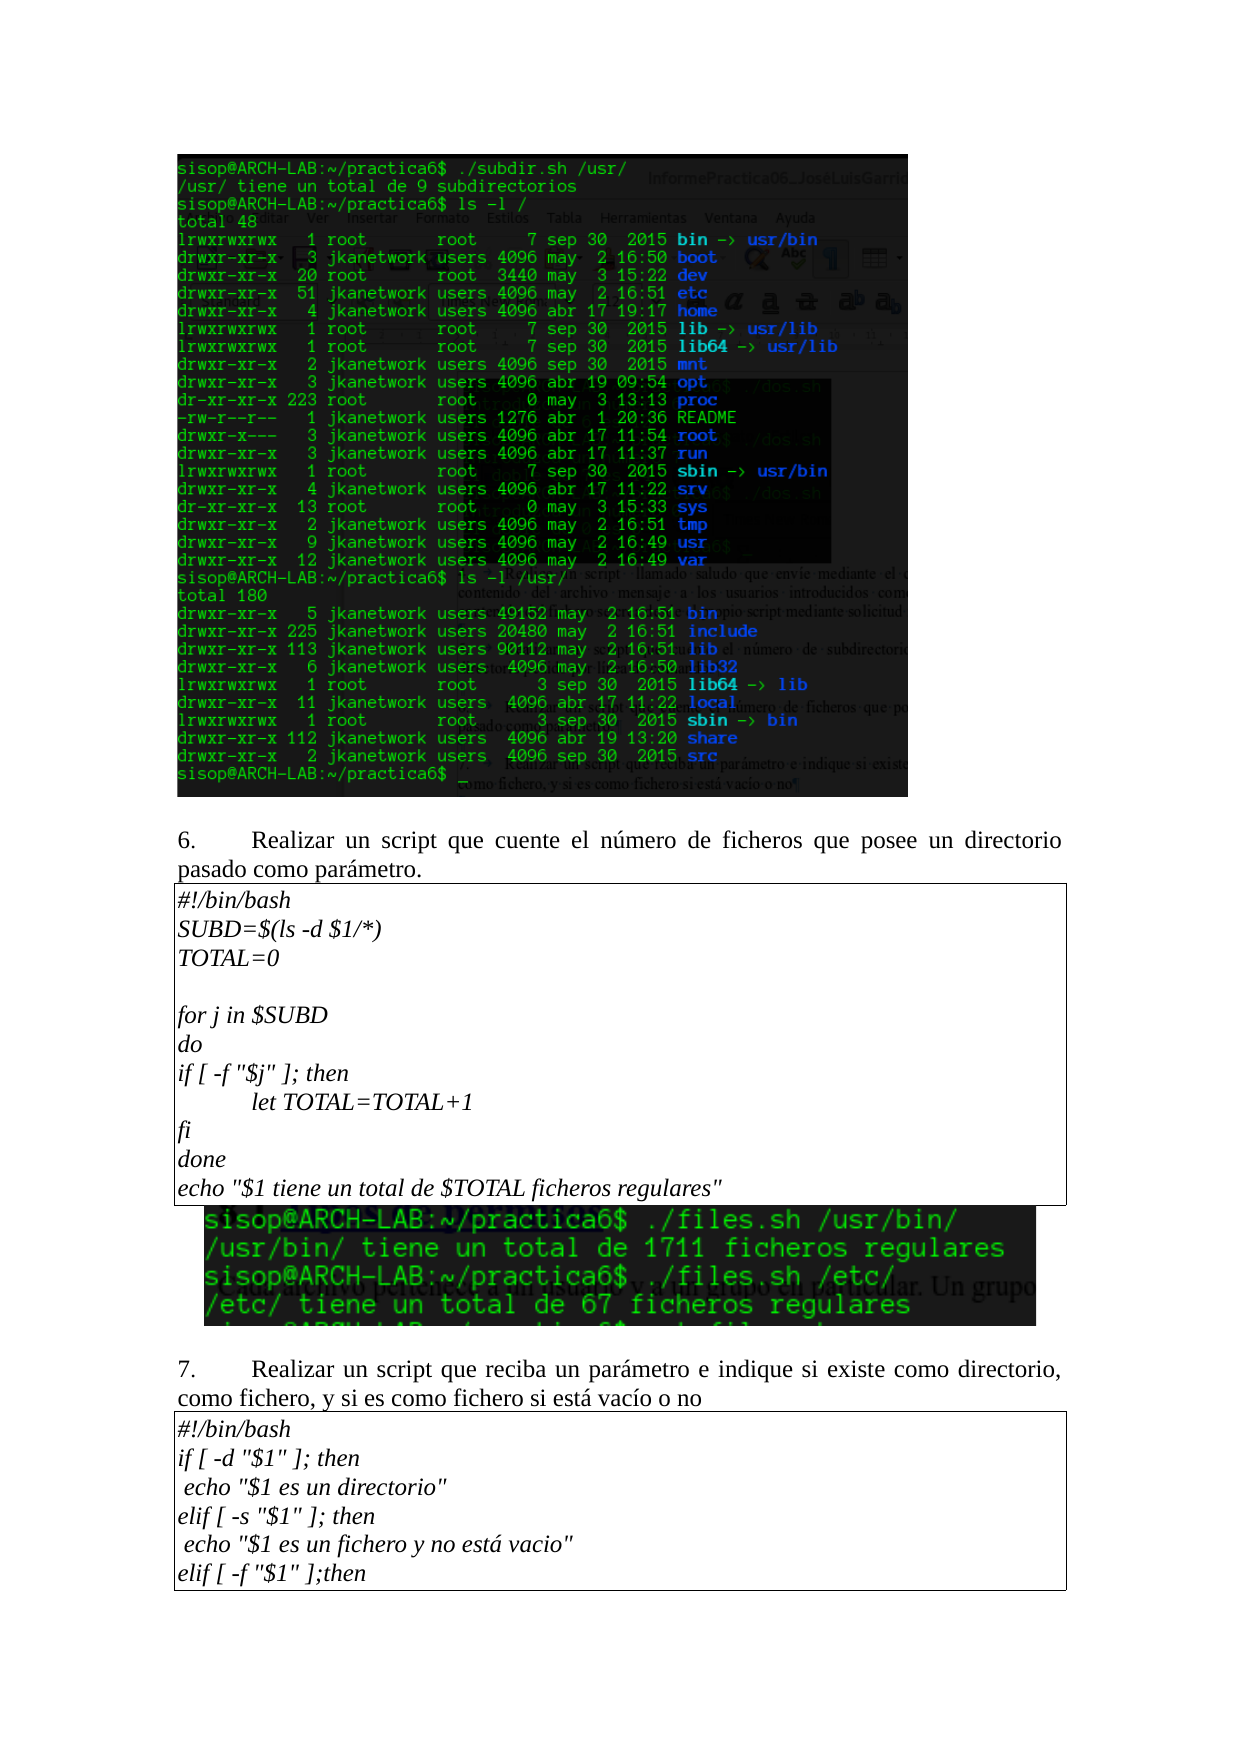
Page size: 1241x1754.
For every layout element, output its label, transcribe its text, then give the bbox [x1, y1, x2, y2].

list #!/bin/bash [175, 1412, 1066, 1440]
list Realizar un script que cuente el número de ficheros que posee un directorio pasado como parámetro. [177, 825, 1063, 883]
picture [204, 1205, 1037, 1326]
list Realizar un script que reciba un parámetro e indique si existe como directorio, como fichero, y si es como fichero si está vacío o no [177, 1354, 1063, 1411]
picture [177, 154, 908, 797]
list #!/bin/bash SUBD=$(ls -d $1/*) TOTAL=0 for j in $SUBD do if [ -f "$j" ]; then let TOTAL=TOTAL+1 fi done echo "$1 tiene un total de $TOTAL ficheros regulares" [175, 884, 1066, 1205]
list if [ -d "$1" ]; then echo "$1 es un directorio" elif [ -s "$1" ]; then echo "$1 es un fichero y no está vacio" elif [ -f "$1" ];then [175, 1440, 1066, 1590]
